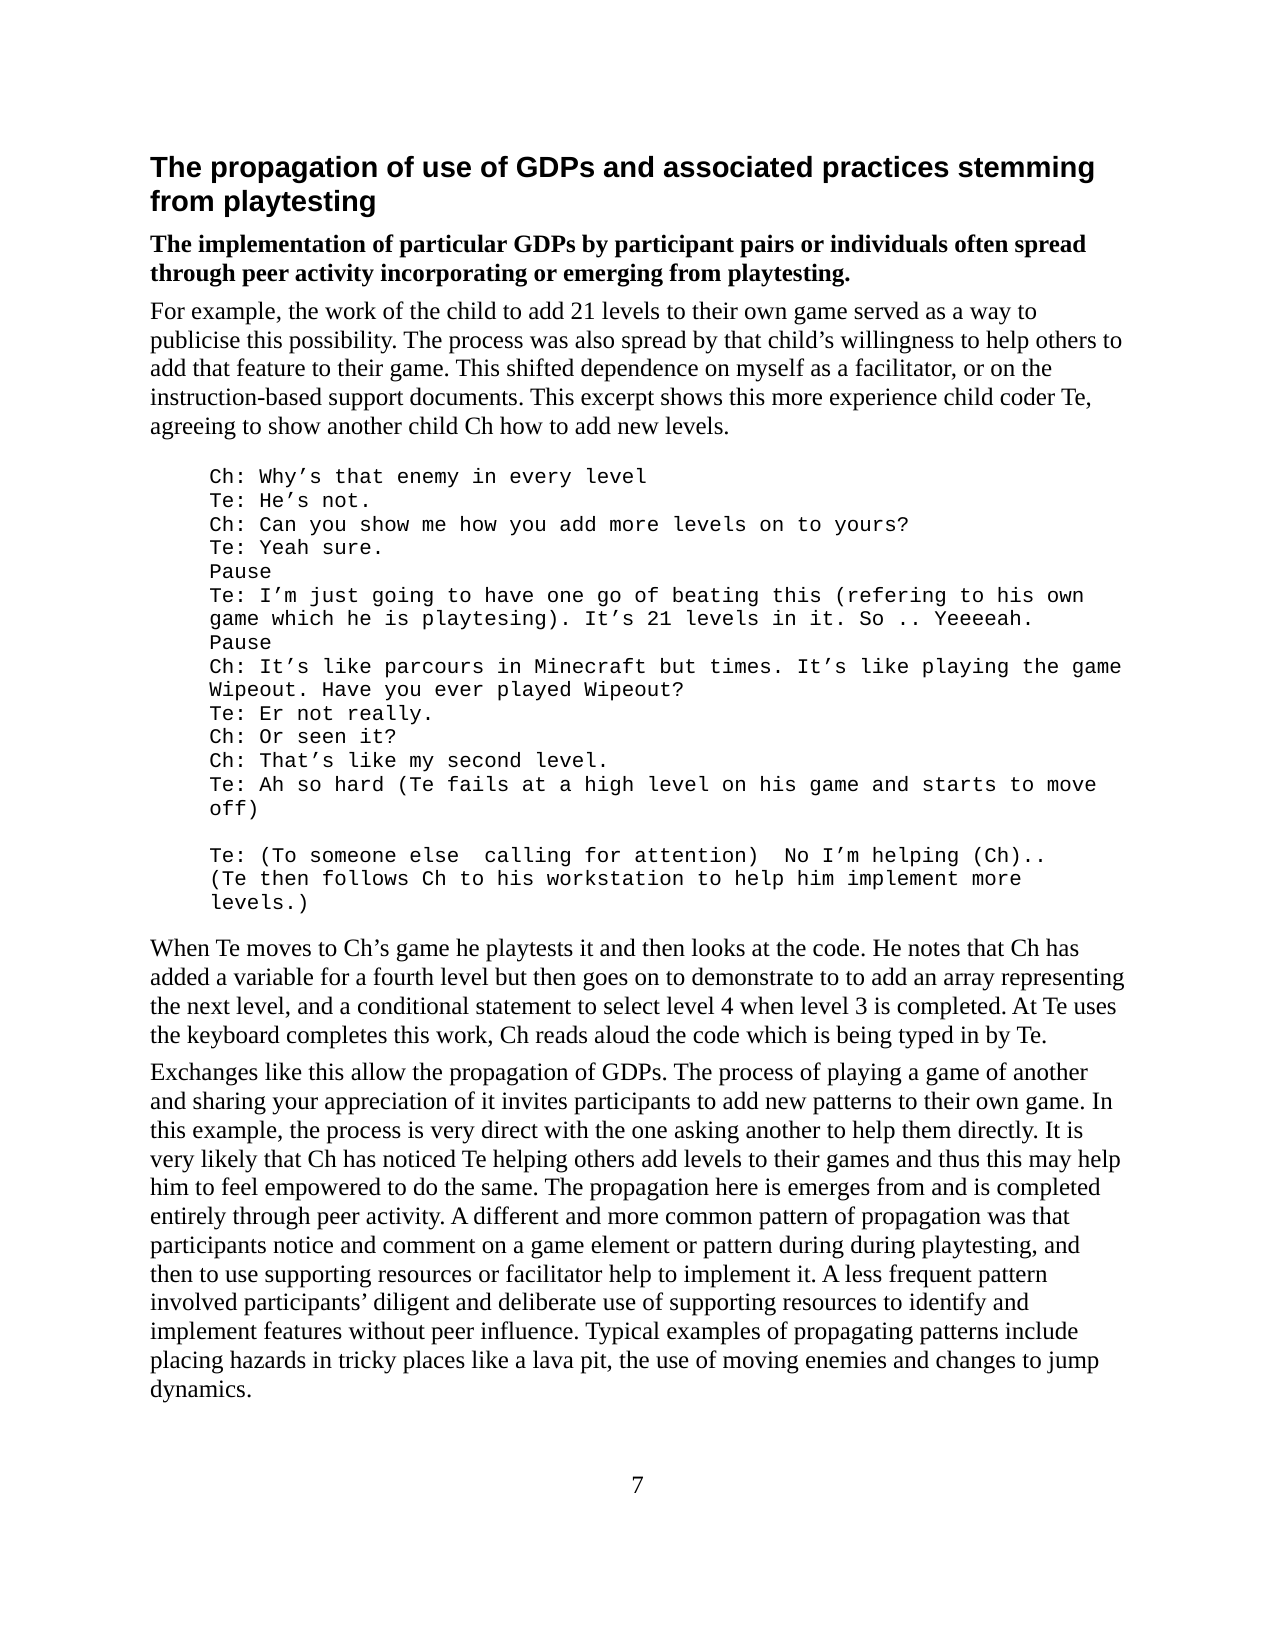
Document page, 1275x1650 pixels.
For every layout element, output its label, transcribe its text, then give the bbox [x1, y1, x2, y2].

text Te: He’s not. [209, 490, 1125, 514]
text Ch: Why’s that enemy in every level [209, 466, 1125, 490]
text (Te then follows Ch to his workstation to help him implement more levels.) [209, 868, 1125, 916]
text For example, the work of the child to add 21 levels to their own game served as a way to publicise this possibility. The process was also spread by that child’s willingness to help others to add that feature to their game. This shifted dependence on myself as a facilitator, or on the instruction-based support documents. This excerpt shows this more experience child coder Te, agreeing to show another child Ch how to add new levels. [150, 296, 1125, 440]
text Te: I’m just going to have one go of beating this (refering to his own game which he is playtesing). It’s 21 levels in it. So .. Yeeeeah. [209, 585, 1125, 632]
text Ch: Or seen it? [209, 727, 1125, 750]
text Pause [209, 561, 1125, 585]
text Ch: That’s like my second level. [209, 750, 1125, 774]
text When Te moves to Ch’s game he playtests it and then looks at the code. He notes that Ch has added a variable for a fourth level but then goes on to demonstrate to to add an array representing the next level, and a conditional statement to select level 4 when level 3 is completed. At Te uses the keyboard completes this work, Ch reads aloud the code which is being typed in by Te. [150, 933, 1125, 1048]
text Te: Er not really. [209, 703, 1125, 727]
text Ch: It’s like parcours in Minecraft but times. It’s like playing the game Wipeout. Have you ever played Wipeout? [209, 656, 1125, 703]
text Te: Ah so hard (Te fails at a high level on his game and starts to move off) [209, 774, 1125, 821]
text Te: (To someone else calling for attention) No I’m helping (Ch).. [209, 845, 1125, 868]
text Exchanges like this allow the propagation of GDPs. The process of playing a game of another and sharing your appreciation of it invites participants to add new patterns to their own game. In this example, the process is very direct with the one asking another to help them directly. It is very likely that Ch has noticed Te helping others add levels to their games and thus this may help him to feel empowered to do the same. The propagation here is emerges from and is completed entirely through peer activity. A different and more common pattern of propagation was that participants notice and comment on a game element or pattern during during playtesting, and then to use supporting resources or facilitator help to implement it. A less frequent pattern involved participants’ diligent and deliberate use of supporting resources to identify and implement features without peer influence. Typical examples of propagating patterns include placing hazards in tricky places like a lava pit, the use of moving enemies and changes to jump dynamics. [150, 1057, 1125, 1402]
text Te: Yeah sure. [209, 537, 1125, 561]
text The implementation of particular GDPs by participant pairs or individuals often spread through peer activity incorporating or emerging from playtesting. [150, 229, 1125, 287]
subtitle The propagation of use of GDPs and associated practices stemming from playtesting [150, 150, 1125, 217]
text Pause [209, 632, 1125, 656]
text Ch: Can you show me how you add more levels on to yours? [209, 514, 1125, 537]
